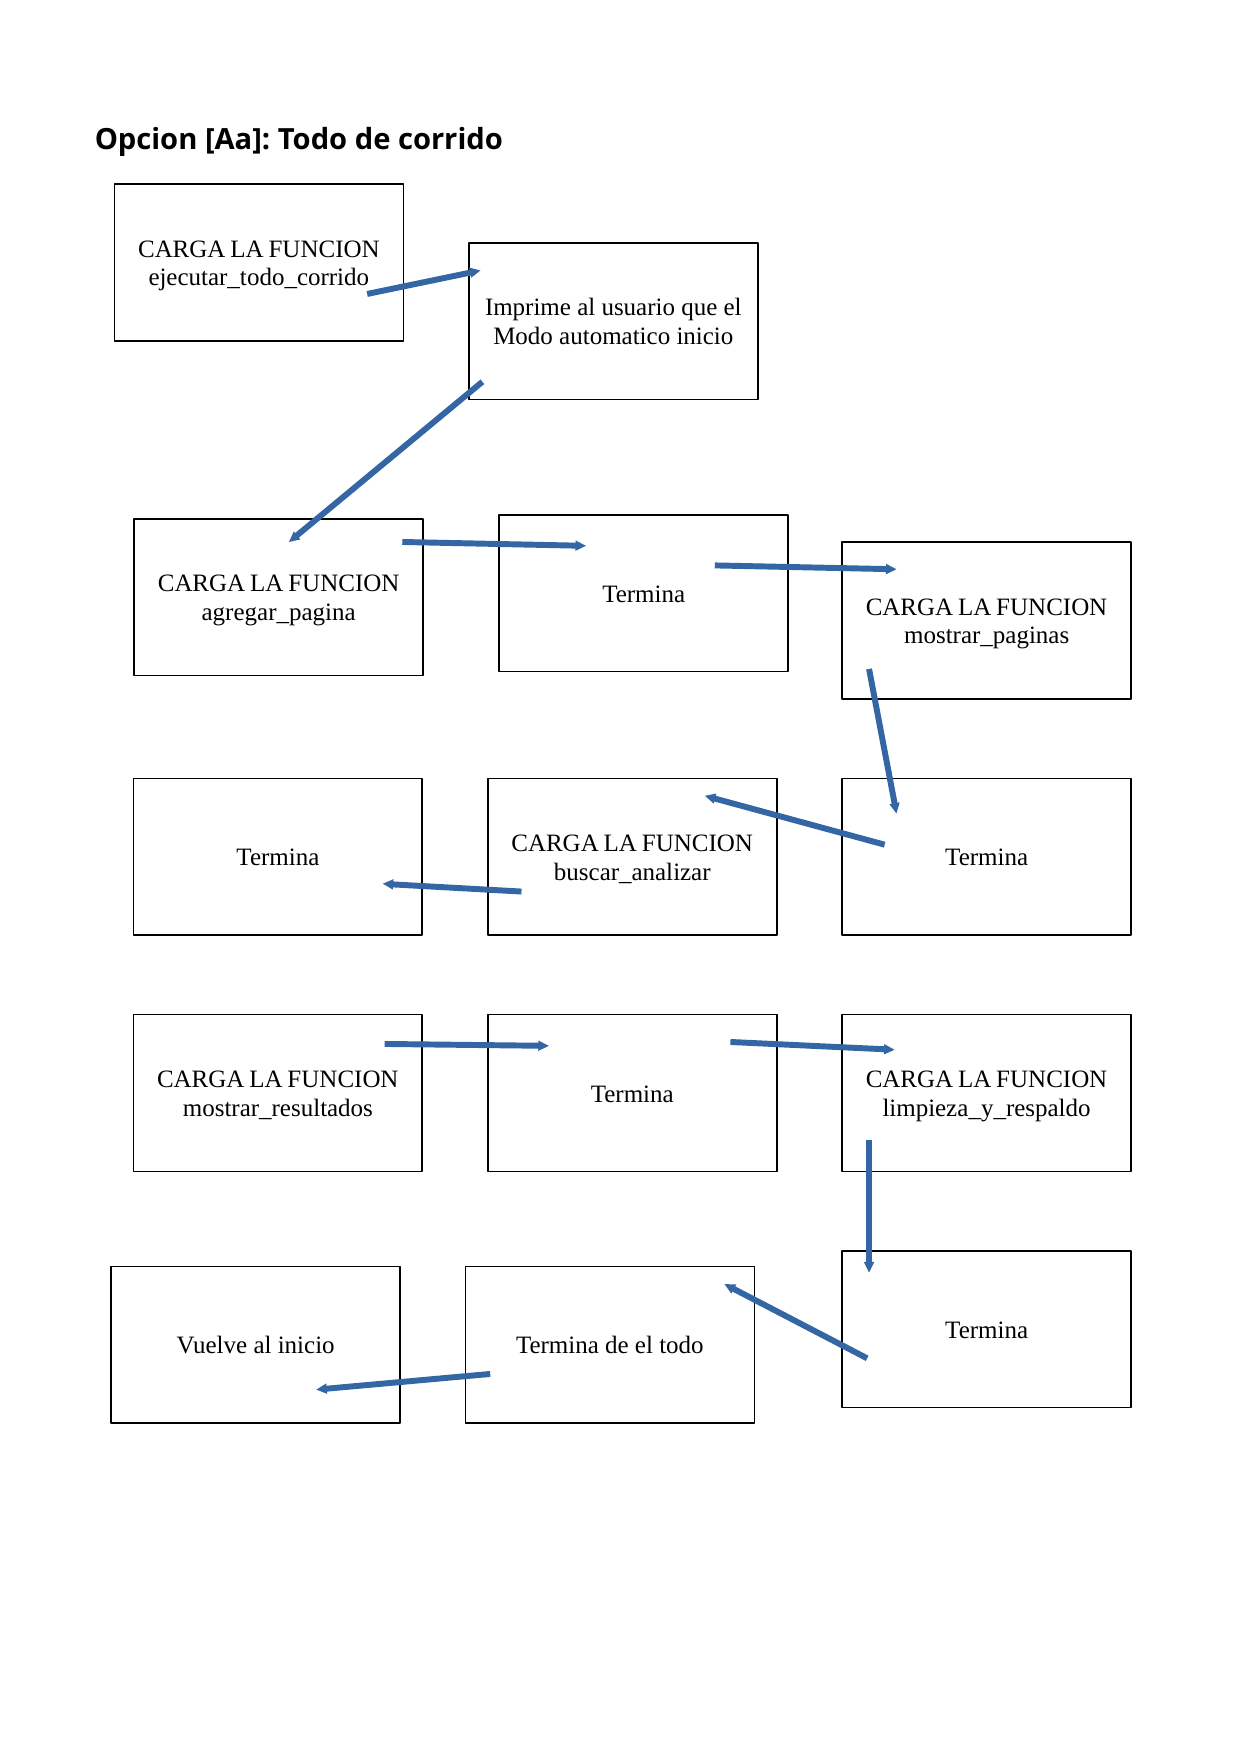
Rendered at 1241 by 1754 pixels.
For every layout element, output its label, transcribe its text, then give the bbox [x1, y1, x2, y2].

text Opcion [Aa]: Todo de corrido [94, 118, 1122, 158]
